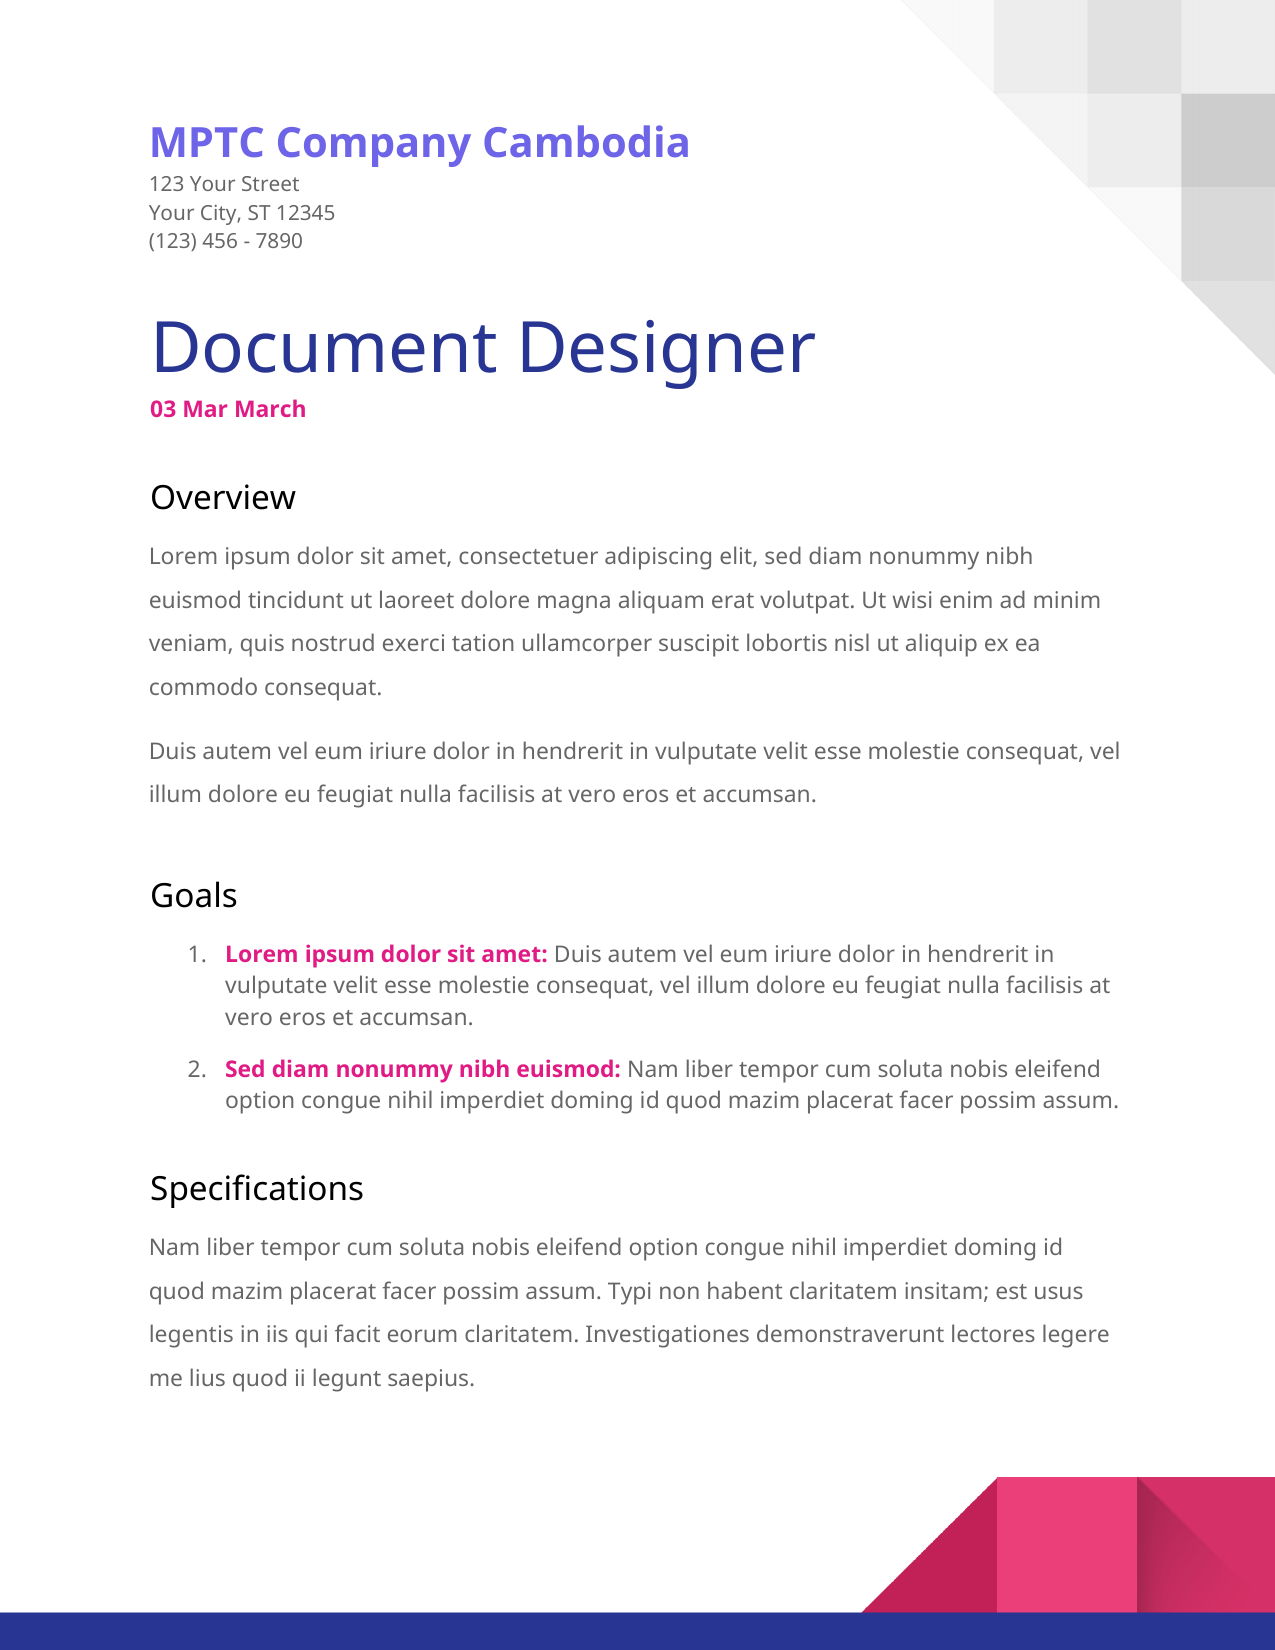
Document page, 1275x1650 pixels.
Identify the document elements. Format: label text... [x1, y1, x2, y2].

picture [900, 0, 1275, 375]
picture [0, 1476, 1275, 1650]
subtitle Specifications [150, 1165, 1125, 1210]
text Duis autem vel eum iriure dolor in hendrerit in vulputate velit esse molestie consequat, vel illum dolore eu feugiat nulla facilisis at vero eros et accumsan. [148, 735, 1125, 809]
text Lorem ipsum dolor sit amet, consectetuer adipiscing elit, sed diam nonummy nibh euismod tincidunt ut laoreet dolore magna aliquam erat volutpat. Ut wisi enim ad minim veniam, quis nostrud exerci tation ullamcorper suscipit lobortis nisl ut aliquip ex ea commodo consequat. [148, 540, 1125, 702]
text MPTC Company Cambodia [148, 112, 1125, 169]
list Lorem ipsum dolor sit amet: Duis autem vel eum iriure dolor in hendrerit in vulputate velit esse molestie consequat, vel illum dolore eu feugiat nulla facilisis at vero eros et accumsan. [187, 938, 1125, 1032]
text Your City, ST 12345 [148, 198, 1125, 226]
title Document Designer [150, 296, 1125, 393]
text Nam liber tempor cum soluta nobis eleifend option congue nihil imperdiet doming id quod mazim placerat facer possim assum. Typi non habent claritatem insitam; est usus legentis in iis qui facit eorum claritatem. Investigationes demonstraverunt lectores legere me lius quod ii legunt saepius. [148, 1231, 1125, 1393]
subtitle Goals [150, 872, 1125, 917]
text (123) 456 - 7890 [148, 226, 1125, 254]
list Sed diam nonummy nibh euismod: Nam liber tempor cum soluta nobis eleifend option congue nihil imperdiet doming id quod mazim placerat facer possim assum. [187, 1052, 1125, 1115]
subtitle Overview [150, 474, 1125, 519]
subtitle 03 Mar March [150, 393, 1125, 424]
text 123 Your Street [148, 169, 1125, 198]
